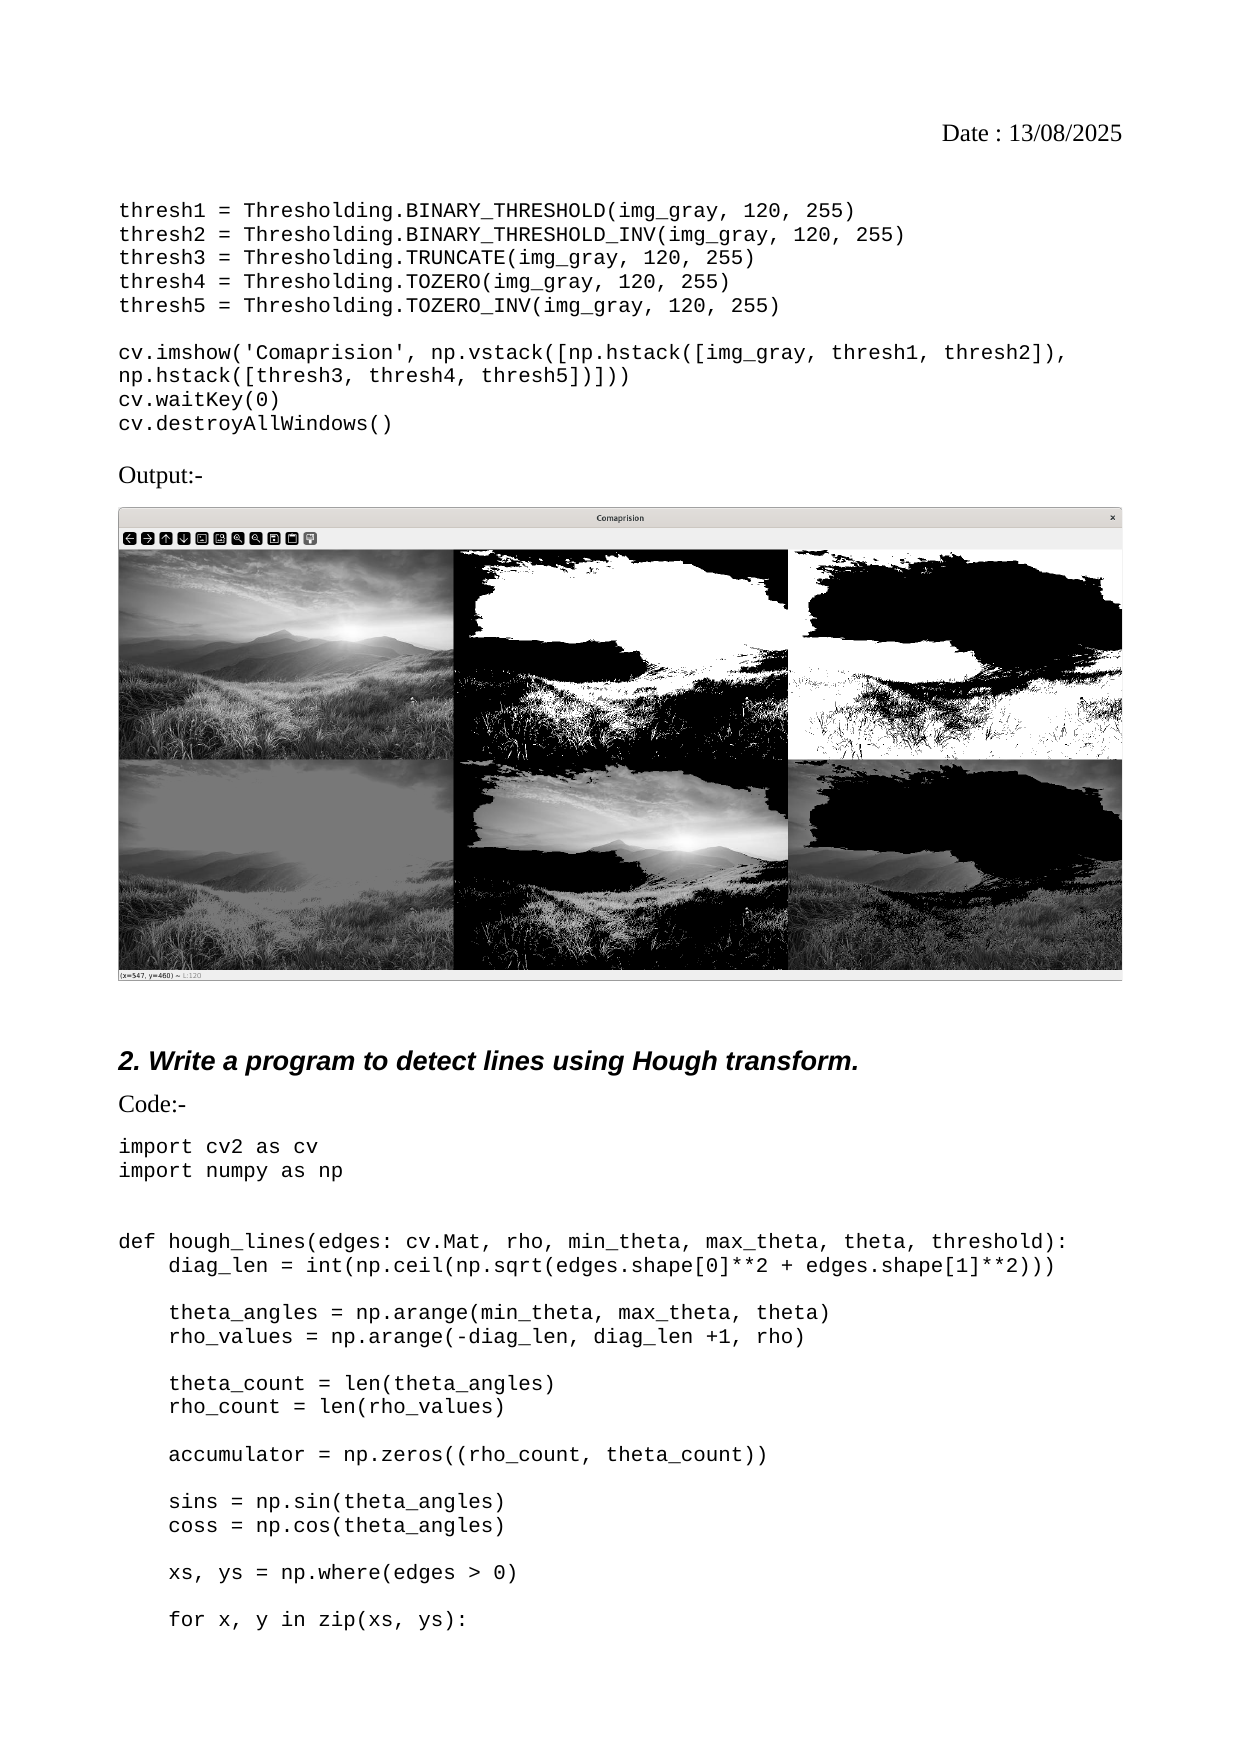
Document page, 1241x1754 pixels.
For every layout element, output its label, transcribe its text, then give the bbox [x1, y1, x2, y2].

text rho_count = len(rho_values) [118, 1397, 1122, 1420]
text diag_len = int(np.ceil(np.sqrt(edges.shape[0]**2 + edges.shape[1]**2))) [118, 1255, 1122, 1278]
text theta_angles = np.arange(min_theta, max_theta, theta) [118, 1302, 1122, 1326]
text xs, ys = np.where(edges > 0) [118, 1562, 1122, 1586]
text thresh4 = Thresholding.TOZERO(img_gray, 120, 255) [118, 271, 1122, 294]
text cv.waitKey(0) [118, 389, 1122, 413]
text coss = np.cos(theta_angles) [118, 1515, 1122, 1538]
text accumulator = np.zeros((rho_count, theta_count)) [118, 1444, 1122, 1467]
text thresh5 = Thresholding.TOZERO_INV(img_gray, 120, 255) [118, 294, 1122, 318]
text import cv2 as cv [118, 1136, 1122, 1160]
picture [118, 507, 1123, 981]
text thresh3 = Thresholding.TRUNCATE(img_gray, 120, 255) [118, 247, 1122, 271]
text sins = np.sin(theta_angles) [118, 1491, 1122, 1515]
text cv.imshow('Comaprision', np.vstack([np.hstack([img_gray, thresh1, thresh2]), np.hstack([thresh3, thresh4, thresh5])])) [118, 342, 1122, 389]
text theta_count = len(theta_angles) [118, 1373, 1122, 1397]
text rho_values = np.arange(-diag_len, diag_len +1, rho) [118, 1326, 1122, 1349]
text thresh2 = Thresholding.BINARY_THRESHOLD_INV(img_gray, 120, 255) [118, 224, 1122, 247]
text def hough_lines(edges: cv.Mat, rho, min_theta, max_theta, theta, threshold): [118, 1231, 1122, 1255]
text import numpy as np [118, 1160, 1122, 1184]
text cv.destroyAllWindows() [118, 413, 1122, 436]
text Code:- [118, 1089, 1122, 1118]
subtitle 2. Write a program to detect lines using Hough transform. [118, 1045, 1122, 1076]
text Output:- [118, 460, 1122, 489]
text for x, y in zip(xs, ys): [118, 1609, 1122, 1633]
text thresh1 = Thresholding.BINARY_THRESHOLD(img_gray, 120, 255) [118, 200, 1122, 224]
